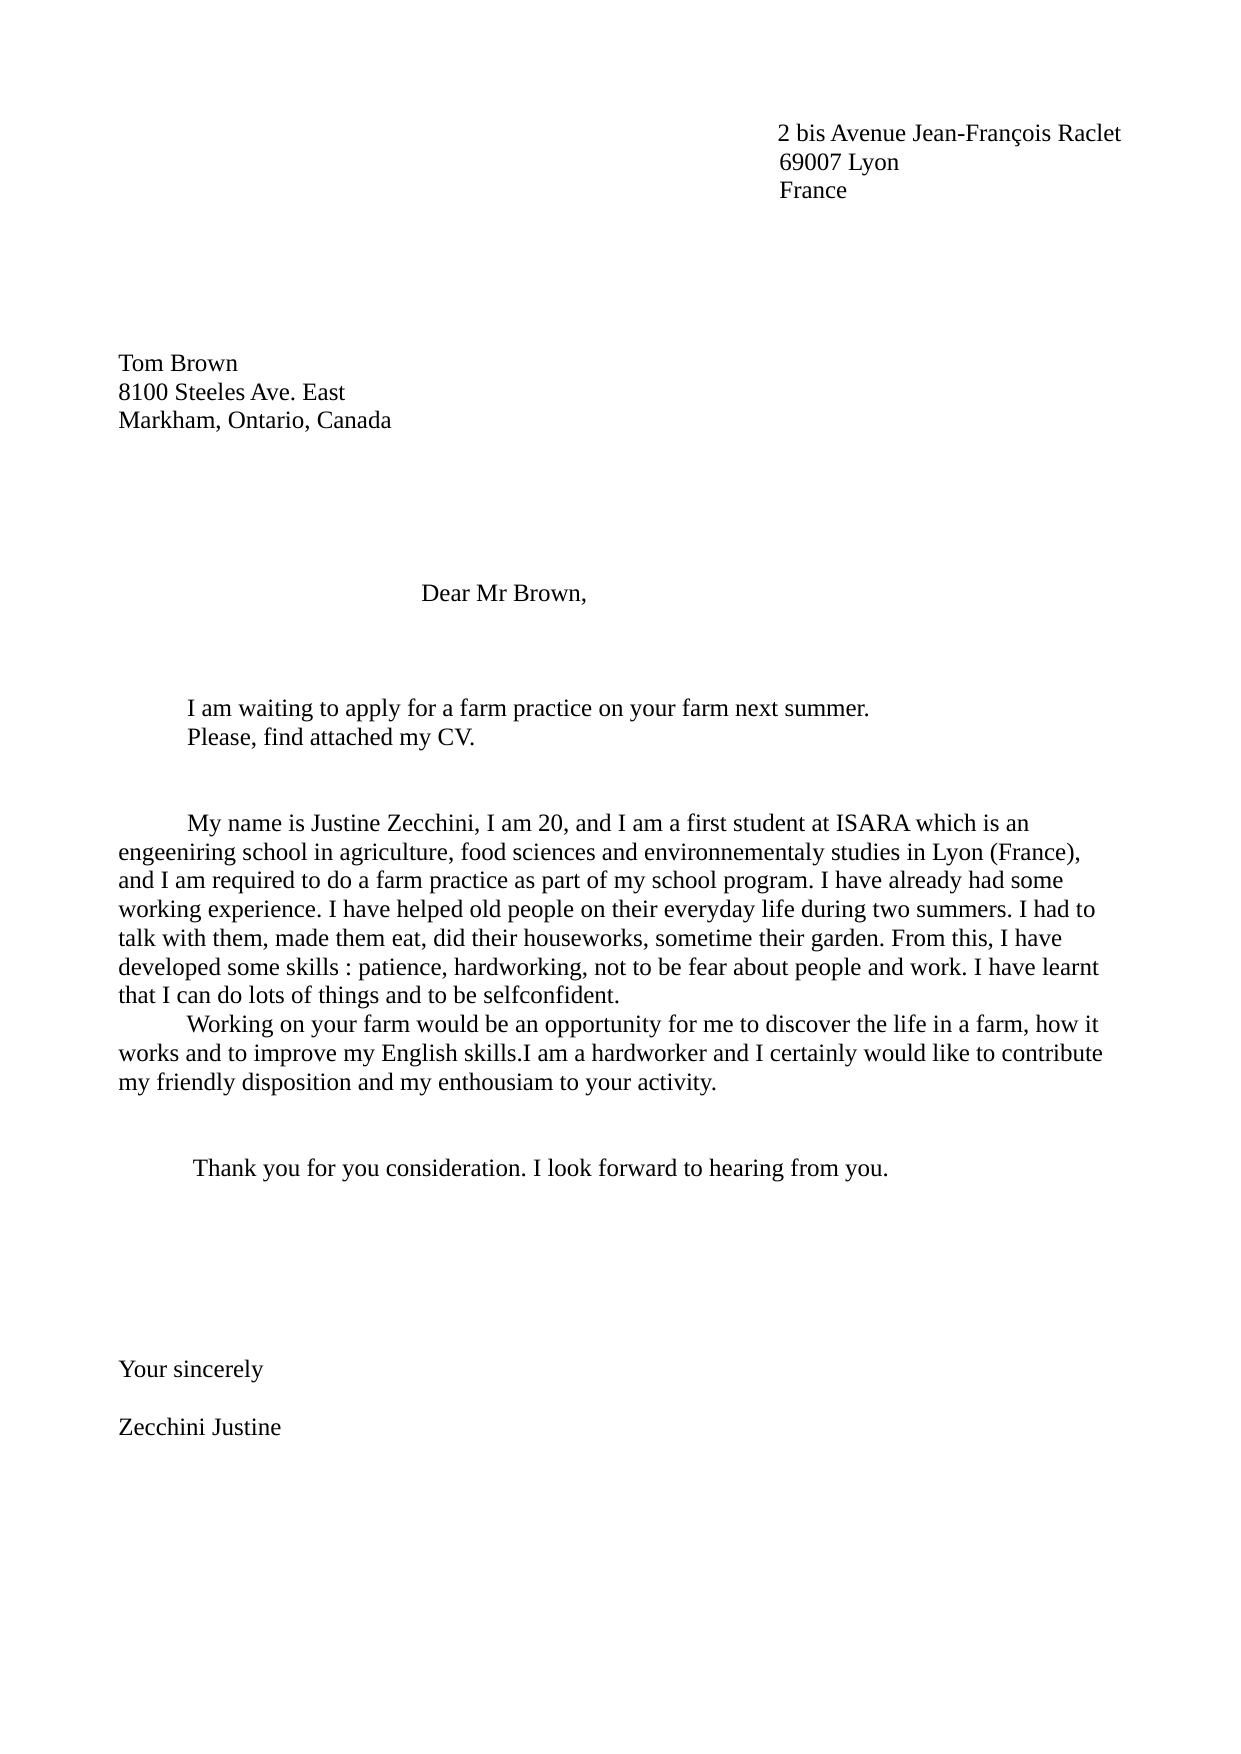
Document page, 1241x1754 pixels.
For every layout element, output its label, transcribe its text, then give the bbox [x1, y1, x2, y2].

text Markham, Ontario, Canada [118, 406, 1122, 434]
text Please, find attached my CV. [118, 722, 1122, 751]
text Tom Brown [118, 348, 1122, 377]
text 69007 Lyon [779, 147, 1122, 176]
text Working on your farm would be an opportunity for me to discover the life in a farm, how it works and to improve my English skills.I am a hardworker and I certainly would like to contribute my friendly disposition and my enthousiam to your activity. [118, 1009, 1122, 1096]
text Thank you for you consideration. I look forward to hearing from you. [118, 1153, 1122, 1182]
text France [779, 176, 1122, 204]
text 2 bis Avenue Jean-François Raclet [777, 118, 1122, 147]
text Your sincerely [118, 1354, 1122, 1383]
text Dear Mr Brown, [421, 578, 1122, 607]
text My name is Justine Zecchini, I am 20, and I am a first student at ISARA which is an engeeniring school in agriculture, food sciences and environnementaly studies in Lyon (France), and I am required to do a farm practice as part of my school program. I have already had some working experience. I have helped old people on their everyday life during two summers. I had to talk with them, made them eat, did their houseworks, sometime their garden. From this, I have developed some skills : patience, hardworking, not to be fear about people and work. I have learnt that I can do lots of things and to be selfconfident. [118, 808, 1122, 1009]
text 8100 Steeles Ave. East [118, 377, 1122, 406]
text I am waiting to apply for a farm practice on your farm next summer. [118, 693, 1122, 722]
text Zecchini Justine [118, 1412, 1122, 1441]
